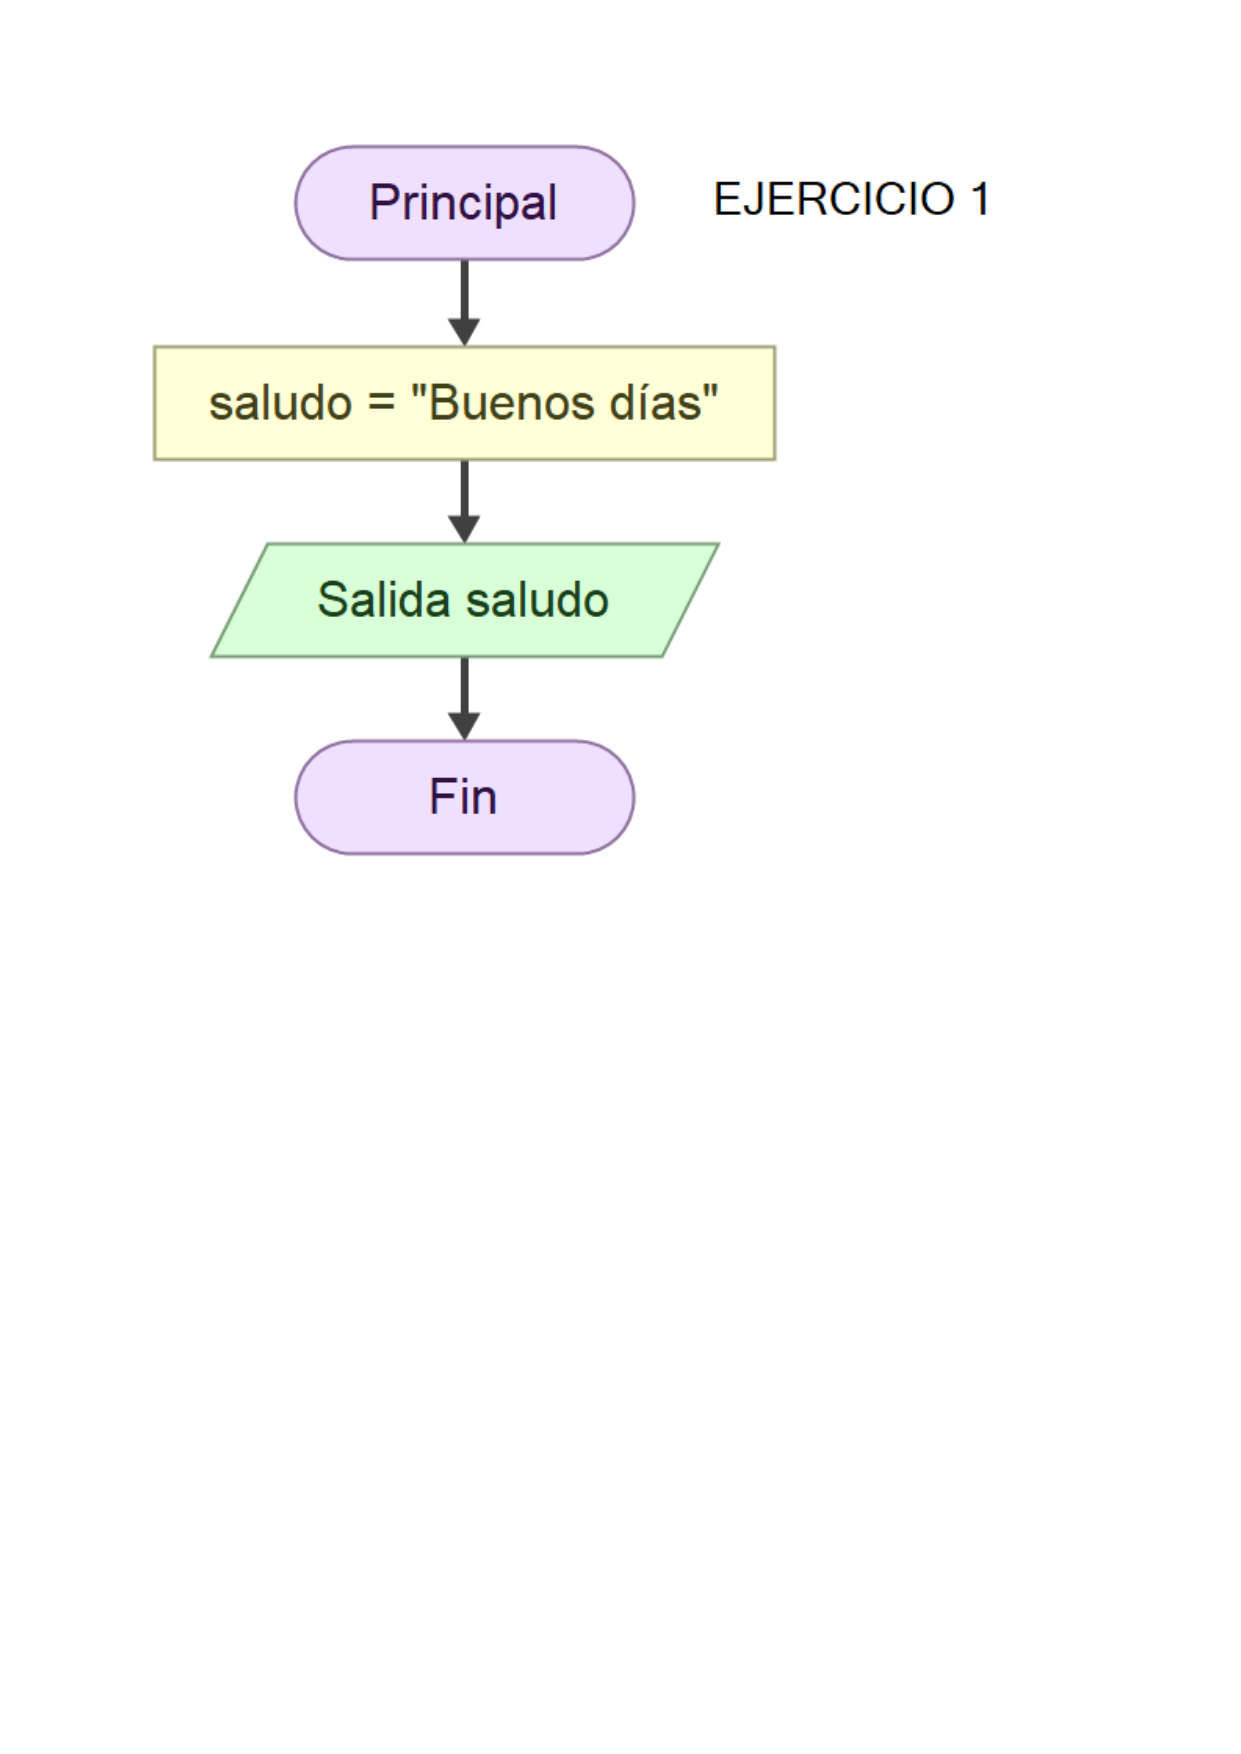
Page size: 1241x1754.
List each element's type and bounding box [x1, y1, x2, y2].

picture [127, 118, 1114, 1105]
